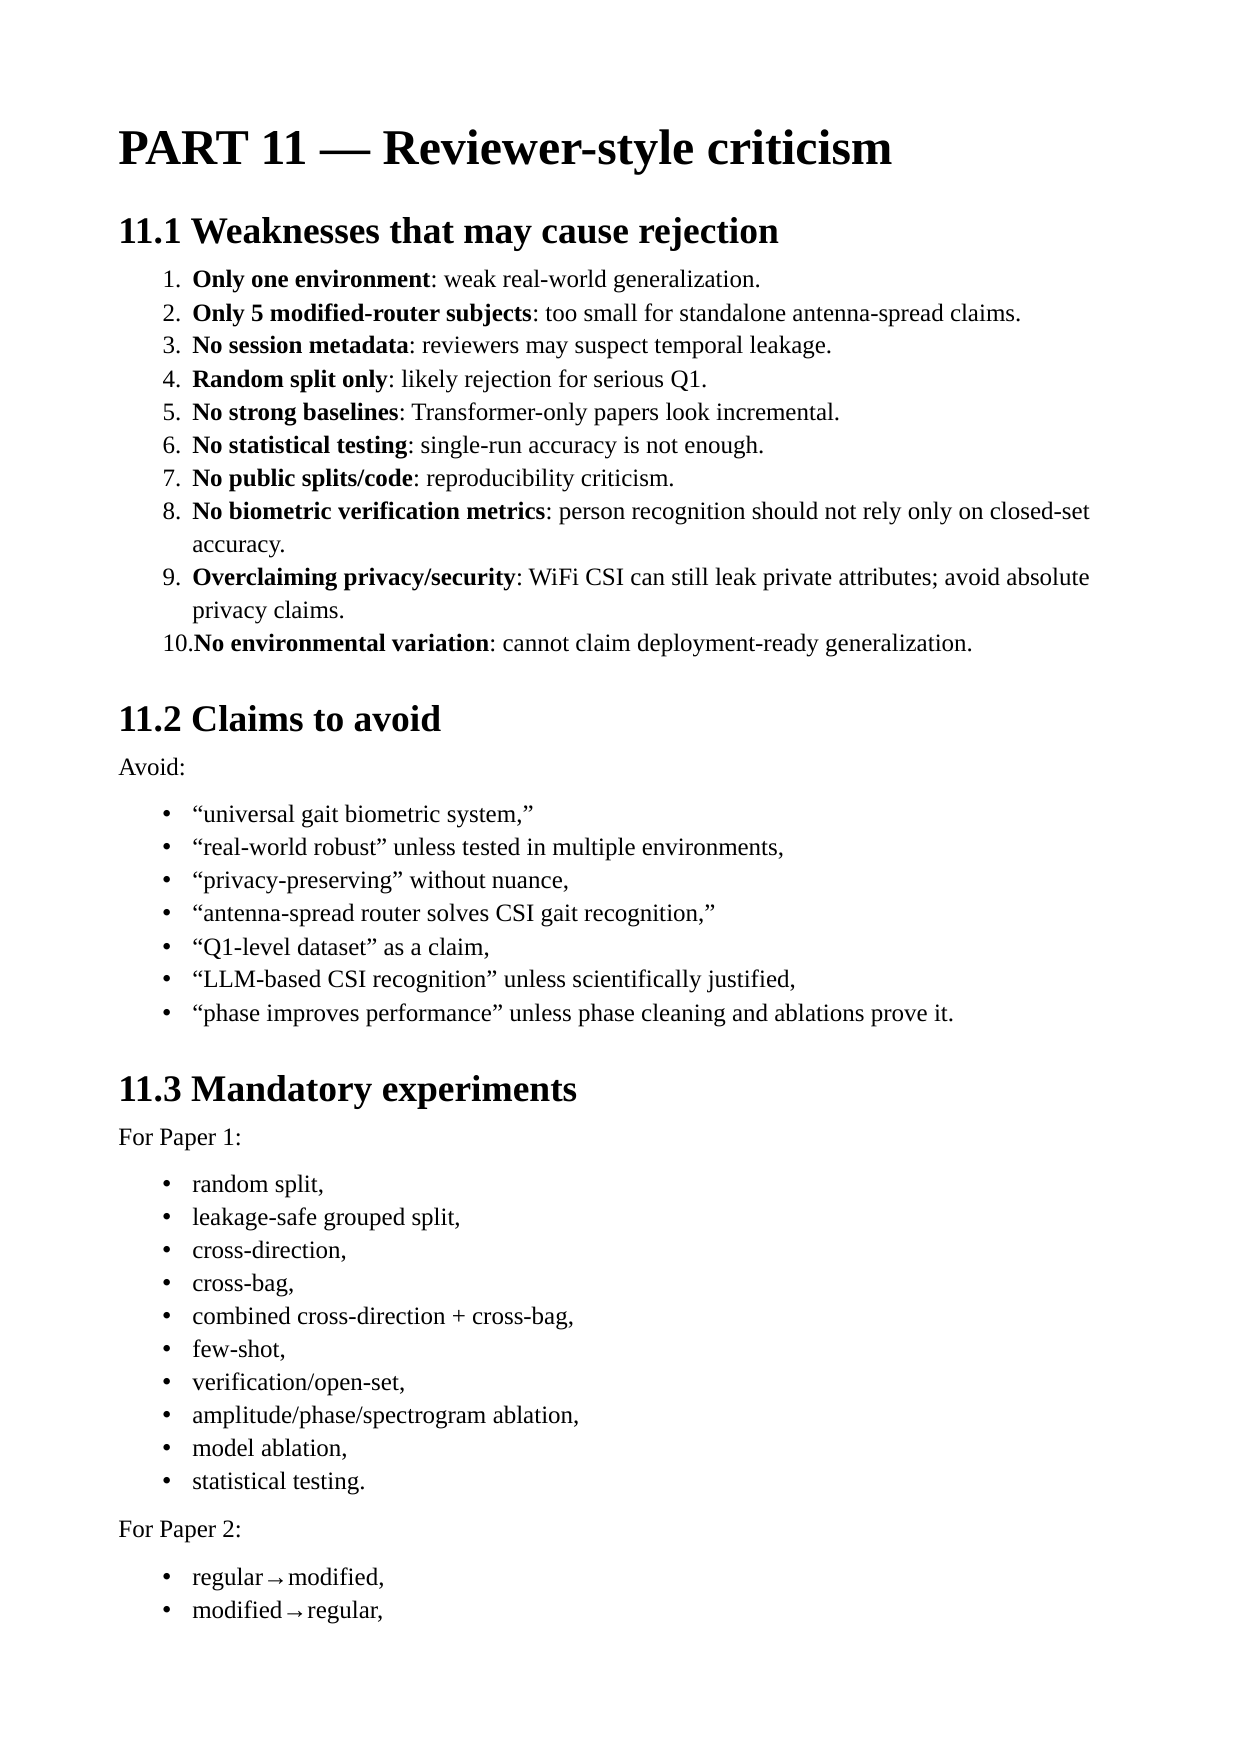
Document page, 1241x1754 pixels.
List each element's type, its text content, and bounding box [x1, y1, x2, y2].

text For Paper 2: [118, 1514, 1122, 1543]
list model ablation, [162, 1433, 1122, 1462]
list “real-world robust” unless tested in multiple environments, [162, 832, 1122, 861]
subtitle PART 11 — Reviewer-style criticism [118, 118, 1122, 176]
list cross-bag, [162, 1268, 1122, 1297]
text Avoid: [118, 752, 1122, 781]
list Only 5 modified-router subjects: too small for standalone antenna-spread claims. [162, 298, 1122, 326]
list amplitude/phase/spectrogram ablation, [162, 1400, 1122, 1429]
list verification/open-set, [162, 1367, 1122, 1396]
list “antenna-spread router solves CSI gait recognition,” [162, 898, 1122, 927]
list few-shot, [162, 1334, 1122, 1363]
list No public splits/code: reproducibility criticism. [162, 463, 1122, 491]
list No statistical testing: single-run accuracy is not enough. [162, 430, 1122, 458]
list No session metadata: reviewers may suspect temporal leakage. [162, 331, 1122, 359]
list No biometric verification metrics: person recognition should not rely only on closed-set accuracy. [162, 496, 1122, 557]
list Random split only: likely rejection for serious Q1. [162, 364, 1122, 392]
subtitle 11.3 Mandatory experiments [118, 1066, 1122, 1109]
list Only one environment: weak real-world generalization. [162, 264, 1122, 293]
subtitle 11.2 Claims to avoid [118, 696, 1122, 739]
list “phase improves performance” unless phase cleaning and ablations prove it. [162, 998, 1122, 1026]
list statistical testing. [162, 1466, 1122, 1495]
list “LLM-based CSI recognition” unless scientifically justified, [162, 964, 1122, 993]
list “privacy-preserving” without nuance, [162, 866, 1122, 894]
subtitle 11.1 Weaknesses that may cause rejection [118, 209, 1122, 252]
list random split, [162, 1169, 1122, 1198]
list No strong baselines: Transformer-only papers look incremental. [162, 397, 1122, 425]
list regular→modified, [162, 1562, 1122, 1590]
text For Paper 1: [118, 1122, 1122, 1150]
list modified→regular, [162, 1595, 1122, 1623]
list cross-direction, [162, 1235, 1122, 1264]
list “universal gait biometric system,” [162, 799, 1122, 828]
list leakage-safe grouped split, [162, 1202, 1122, 1231]
list No environmental variation: cannot claim deployment-ready generalization. [162, 628, 1122, 657]
list combined cross-direction + cross-bag, [162, 1301, 1122, 1330]
list “Q1-level dataset” as a claim, [162, 932, 1122, 960]
list Overclaiming privacy/security: WiFi CSI can still leak private attributes; avoid absolute privacy claims. [162, 562, 1122, 623]
